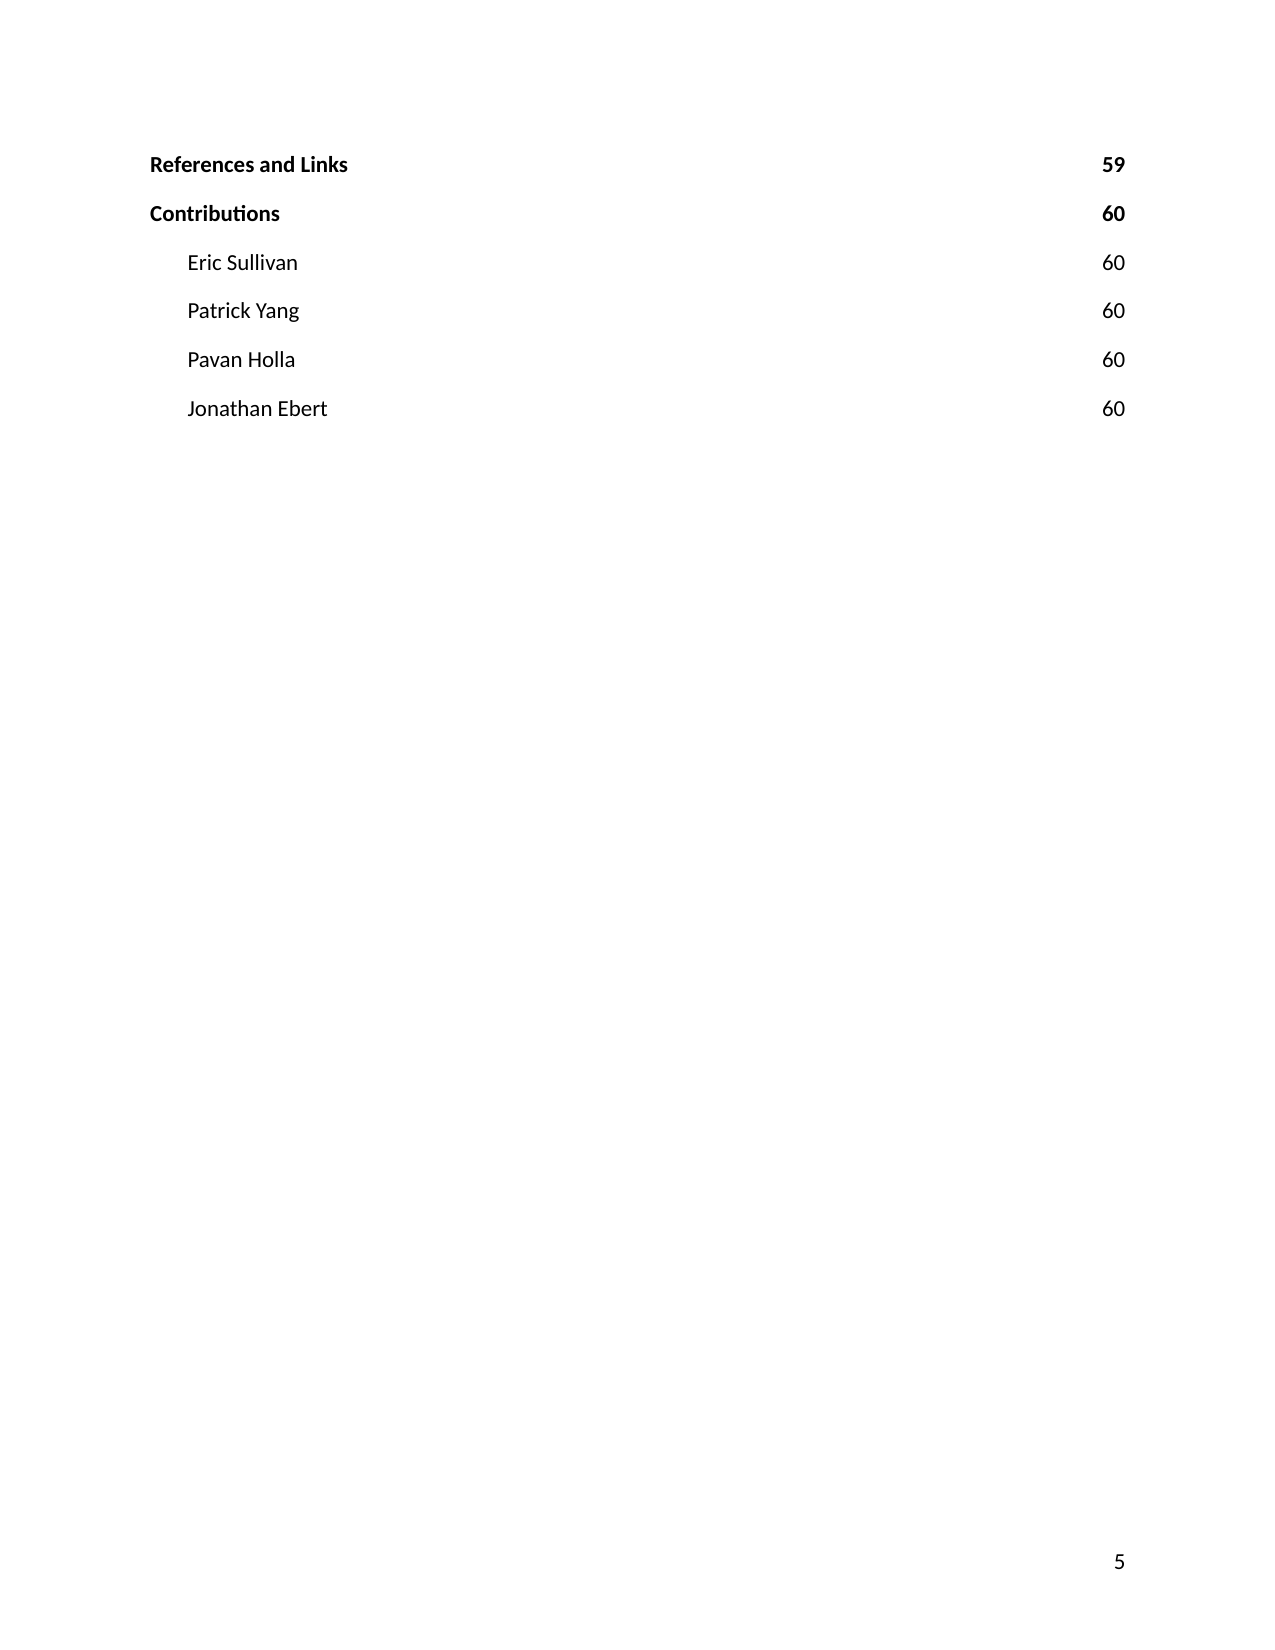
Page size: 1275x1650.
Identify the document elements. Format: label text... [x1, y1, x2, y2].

text Jonathan Ebert 60 [187, 394, 1125, 422]
text Eric Sullivan 60 [187, 248, 1125, 276]
text References and Links 59 [150, 150, 1125, 178]
text Patrick Yang 60 [187, 297, 1125, 324]
text Contributions 60 [150, 199, 1125, 227]
text Pavan Holla 60 [187, 345, 1125, 373]
